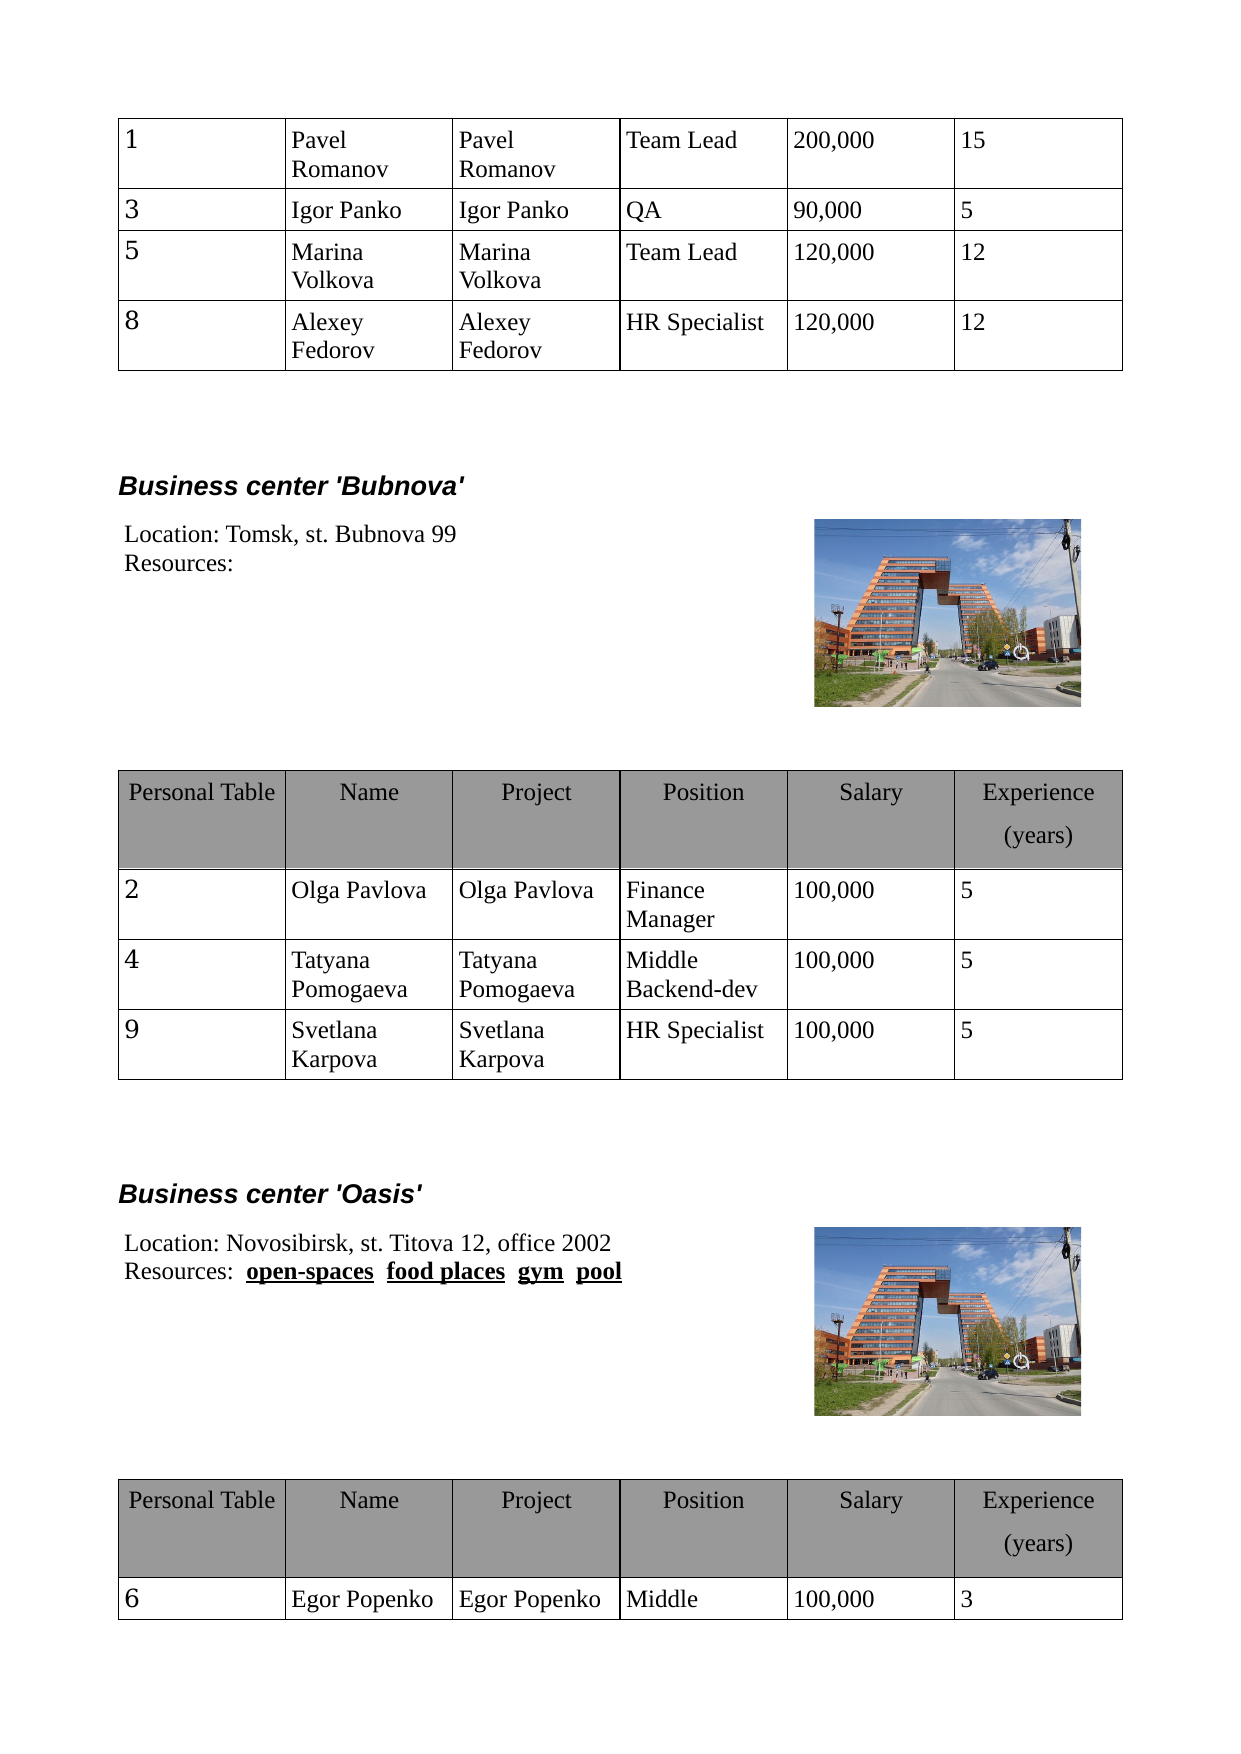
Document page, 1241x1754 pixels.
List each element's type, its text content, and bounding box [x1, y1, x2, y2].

table_cell Pavel Romanov [286, 119, 452, 188]
table_cell Svetlana Karpova [453, 1010, 619, 1078]
table_cell 200,000 [788, 119, 954, 188]
table_header Project [453, 1480, 619, 1577]
table_header Position [621, 1480, 787, 1577]
table_cell Pavel Romanov [453, 119, 619, 188]
table_cell Team Lead [621, 119, 787, 188]
table_header [773, 1222, 1122, 1450]
subtitle Business center 'Bubnova' [118, 469, 1122, 501]
table_header Personal Table [119, 1480, 285, 1577]
table_header Name [286, 771, 452, 868]
table_cell 5 [955, 940, 1122, 1008]
table_header Salary [788, 771, 954, 868]
table_cell Middle Backend-dev [621, 940, 787, 1008]
table_cell Olga Pavlova [453, 870, 619, 938]
table_header Position [621, 771, 787, 868]
table_cell 4 [119, 940, 285, 1008]
table_cell 100,000 [788, 940, 954, 1008]
table_header Experience (years) [955, 771, 1122, 868]
table_header Experience (years) [955, 1480, 1122, 1577]
table_cell Olga Pavlova [286, 870, 452, 938]
table_cell 100,000 [788, 1010, 954, 1078]
table_cell Finance Manager [621, 870, 787, 938]
table_cell 9 [119, 1010, 285, 1078]
table_cell Egor Popenko [453, 1578, 619, 1619]
table_cell Alexey Fedorov [286, 301, 452, 370]
table_cell Egor Popenko [286, 1578, 452, 1619]
table_cell 1 [119, 119, 285, 188]
table_header Personal Table [119, 771, 285, 868]
table_cell Alexey Fedorov [453, 301, 619, 370]
table_cell Igor Panko [453, 189, 619, 230]
picture [814, 519, 1082, 707]
table_cell 120,000 [788, 301, 954, 370]
table_cell 2 [119, 870, 285, 938]
table_cell 120,000 [788, 231, 954, 300]
table_header Salary [788, 1480, 954, 1577]
table_cell QA [621, 189, 787, 230]
table_cell HR Specialist [621, 301, 787, 370]
table_cell Igor Panko [286, 189, 452, 230]
table_cell 3 [955, 1578, 1122, 1619]
table_cell 5 [955, 870, 1122, 938]
table_header [773, 513, 1122, 741]
table_cell Marina Volkova [286, 231, 452, 300]
table_cell HR Specialist [621, 1010, 787, 1078]
table_cell 12 [955, 231, 1122, 300]
table_cell 12 [955, 301, 1122, 370]
picture [814, 1227, 1082, 1416]
subtitle Business center 'Oasis' [118, 1178, 1122, 1209]
table_cell 3 [119, 189, 285, 230]
table_cell 90,000 [788, 189, 954, 230]
table_cell 5 [955, 1010, 1122, 1078]
table_cell 6 [119, 1578, 285, 1619]
table_cell Middle [621, 1578, 787, 1619]
table_header Name [286, 1480, 452, 1577]
table_cell 5 [955, 189, 1122, 230]
table_cell 100,000 [788, 1578, 954, 1619]
table_header Location: Novosibirsk, st. Titova 12, office 2002 Resources: open-spaces food places gym pool [118, 1222, 773, 1450]
table_header Project [453, 771, 619, 868]
table_cell 15 [955, 119, 1122, 188]
table_cell 8 [119, 301, 285, 370]
table_cell Svetlana Karpova [286, 1010, 452, 1078]
table_header Location: Tomsk, st. Bubnova 99 Resources: [118, 513, 773, 741]
table_cell 100,000 [788, 870, 954, 938]
table_cell Tatyana Pomogaeva [286, 940, 452, 1008]
table_cell Tatyana Pomogaeva [453, 940, 619, 1008]
table_cell 5 [119, 231, 285, 300]
table_cell Team Lead [621, 231, 787, 300]
table_cell Marina Volkova [453, 231, 619, 300]
